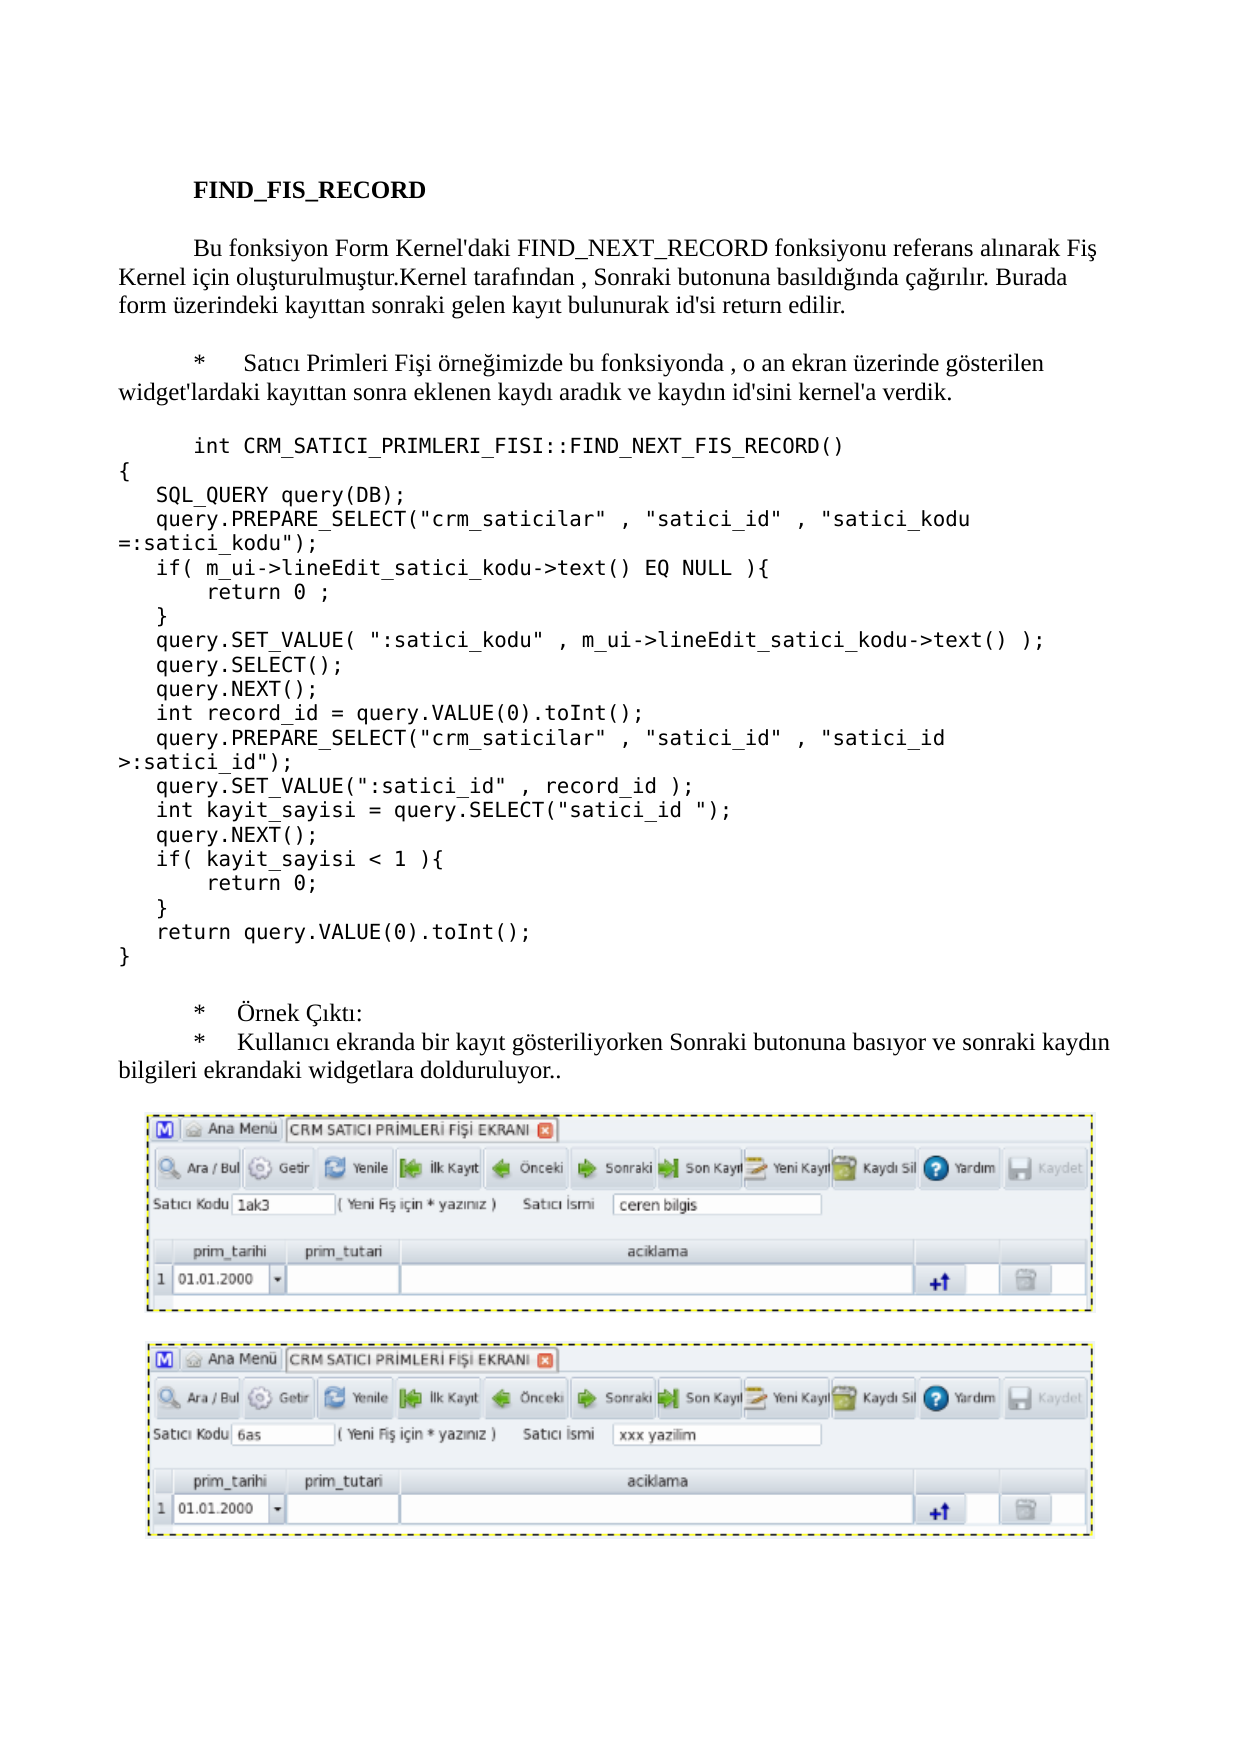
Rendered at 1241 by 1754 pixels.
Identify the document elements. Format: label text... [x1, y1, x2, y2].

text query.SET_VALUE(":satici_id" , record_id ); [118, 774, 1122, 798]
text return 0 ; [118, 580, 1122, 604]
text query.NEXT(); [118, 677, 1122, 701]
picture [144, 1112, 1096, 1313]
text FIND_FIS_RECORD [118, 176, 1122, 204]
text return 0; [118, 871, 1122, 896]
text } [118, 944, 1122, 968]
text return query.VALUE(0).toInt(); [118, 920, 1122, 944]
text query.PREPARE_SELECT("crm_saticilar" , "satici_id" , "satici_kodu =:satici_kodu"); [118, 507, 1122, 556]
text int kayit_sayisi = query.SELECT("satici_id "); [118, 798, 1122, 823]
text } [118, 604, 1122, 628]
text if( m_ui->lineEdit_satici_kodu->text() EQ NULL ){ [118, 556, 1122, 580]
text int record_id = query.VALUE(0).toInt(); [118, 701, 1122, 726]
text } [118, 896, 1122, 920]
text query.SET_VALUE( ":satici_kodu" , m_ui->lineEdit_satici_kodu->text() ); [118, 628, 1122, 653]
text query.NEXT(); [118, 823, 1122, 847]
text int CRM_SATICI_PRIMLERI_FISI::FIND_NEXT_FIS_RECORD() [118, 434, 1122, 459]
text SQL_QUERY query(DB); [118, 483, 1122, 507]
text Bu fonksiyon Form Kernel'daki FIND_NEXT_RECORD fonksiyonu referans alınarak Fiş Kernel için oluşturulmuştur.Kernel tarafından , Sonraki butonuna basıldığında çağırılır. Burada form üzerindeki kayıttan sonraki gelen kayıt bulunurak id'si return edilir. [118, 233, 1122, 319]
text { [118, 459, 1122, 483]
text * Kullanıcı ekranda bir kayıt gösteriliyorken Sonraki butonuna basıyor ve sonraki kaydın bilgileri ekrandaki widgetlara dolduruluyor.. [118, 1027, 1122, 1084]
text if( kayit_sayisi < 1 ){ [118, 847, 1122, 871]
text * Satıcı Primleri Fişi örneğimizde bu fonksiyonda , o an ekran üzerinde gösterilen widget'lardaki kayıttan sonra eklenen kaydı aradık ve kaydın id'sini kernel'a verdik. [118, 348, 1122, 406]
text query.SELECT(); [118, 653, 1122, 677]
picture [145, 1341, 1096, 1539]
text * Örnek Çıktı: [118, 998, 1122, 1027]
text query.PREPARE_SELECT("crm_saticilar" , "satici_id" , "satici_id >:satici_id"); [118, 726, 1122, 774]
